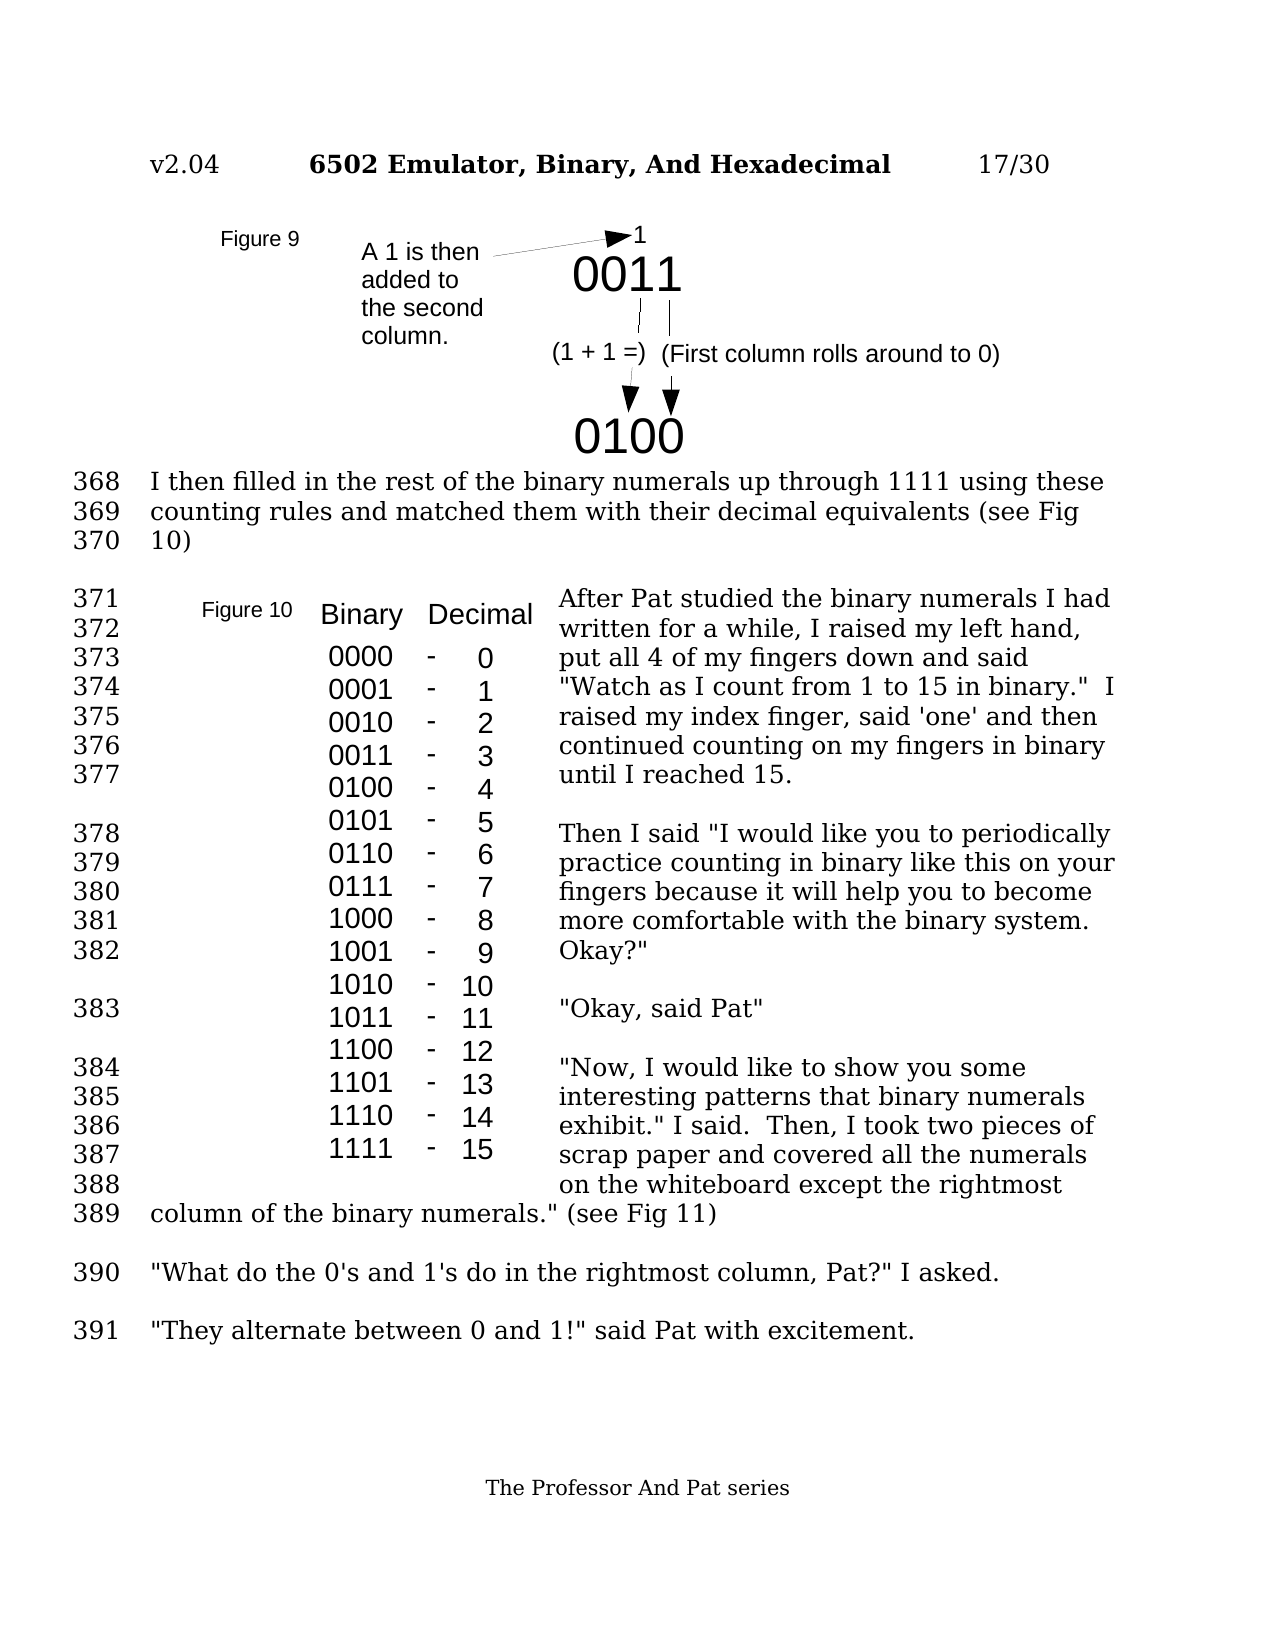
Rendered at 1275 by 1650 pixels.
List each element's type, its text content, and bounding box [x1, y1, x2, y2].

text "What do the 0's and 1's do in the rightmost column, Pat?" I asked. [150, 1258, 1125, 1287]
text I then filled in the rest of the binary numerals up through 1111 using these counting rules and matched them with their decimal equivalents (see Fig 10) [150, 210, 1125, 555]
text "They alternate between 0 and 1!" said Pat with excitement. [150, 1316, 1125, 1346]
text After Pat studied the binary numerals I had written for a while, I raised my left hand, put all 4 of my fingers down and said "Watch as I count from 1 to 15 in binary." I raised my index finger, said 'one' and then continued counting on my fingers in binary until I reached 15. [150, 584, 1125, 789]
text "Okay, said Pat" [150, 994, 1125, 1024]
text "Now, I would like to show you some interesting patterns that binary numerals exhibit." I said. Then, I took two pieces of scrap paper and covered all the numerals on the whiteboard except the rightmost column of the binary numerals." (see Fig 11) [150, 1053, 1125, 1228]
text Then I said "I would like you to periodically practice counting in binary like this on your fingers because it will help you to become more comfortable with the binary system. Okay?" [150, 819, 1125, 965]
